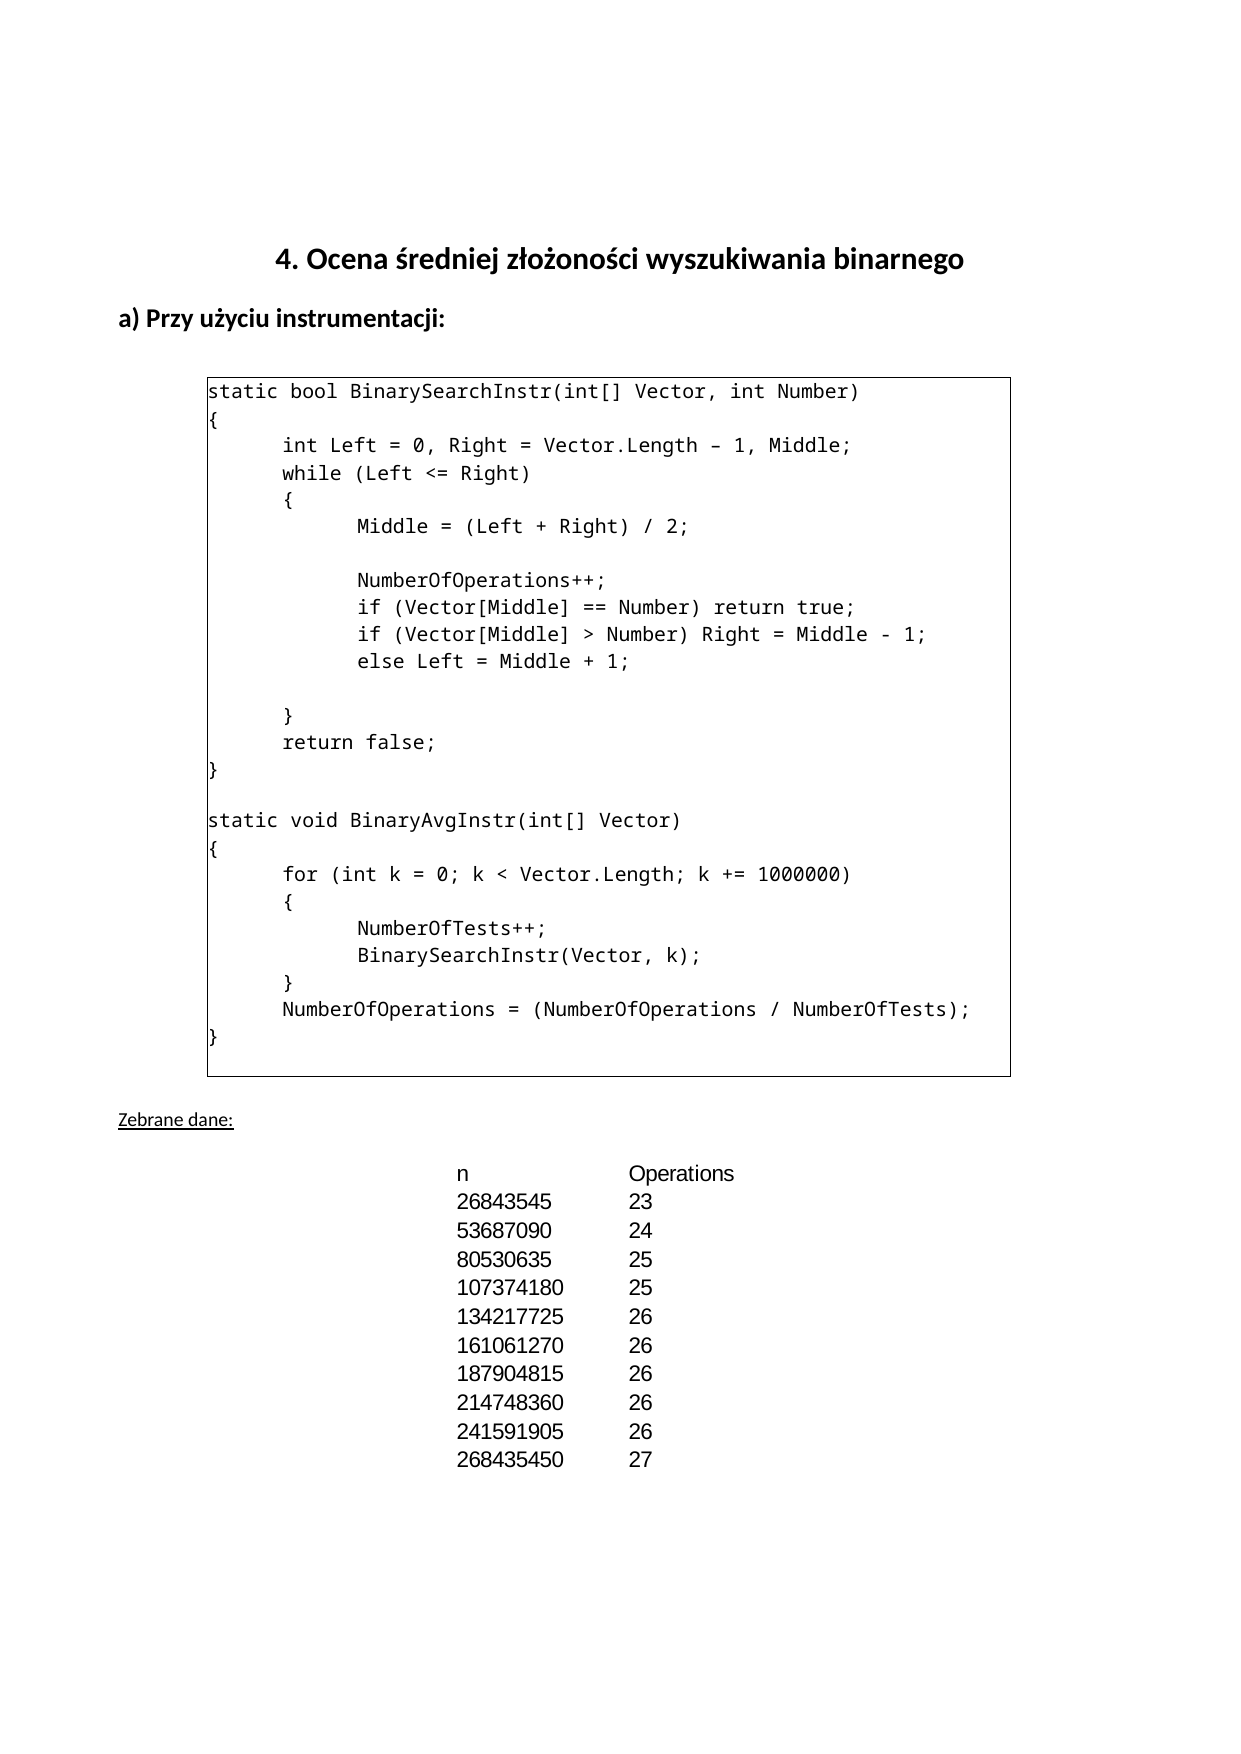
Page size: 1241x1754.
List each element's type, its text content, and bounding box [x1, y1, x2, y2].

text Zebrane dane: [118, 1108, 1122, 1132]
text a) Przy użyciu instrumentacji: [118, 301, 1122, 334]
text 4. Ocena średniej złożoności wyszukiwania binarnego [118, 239, 1122, 277]
